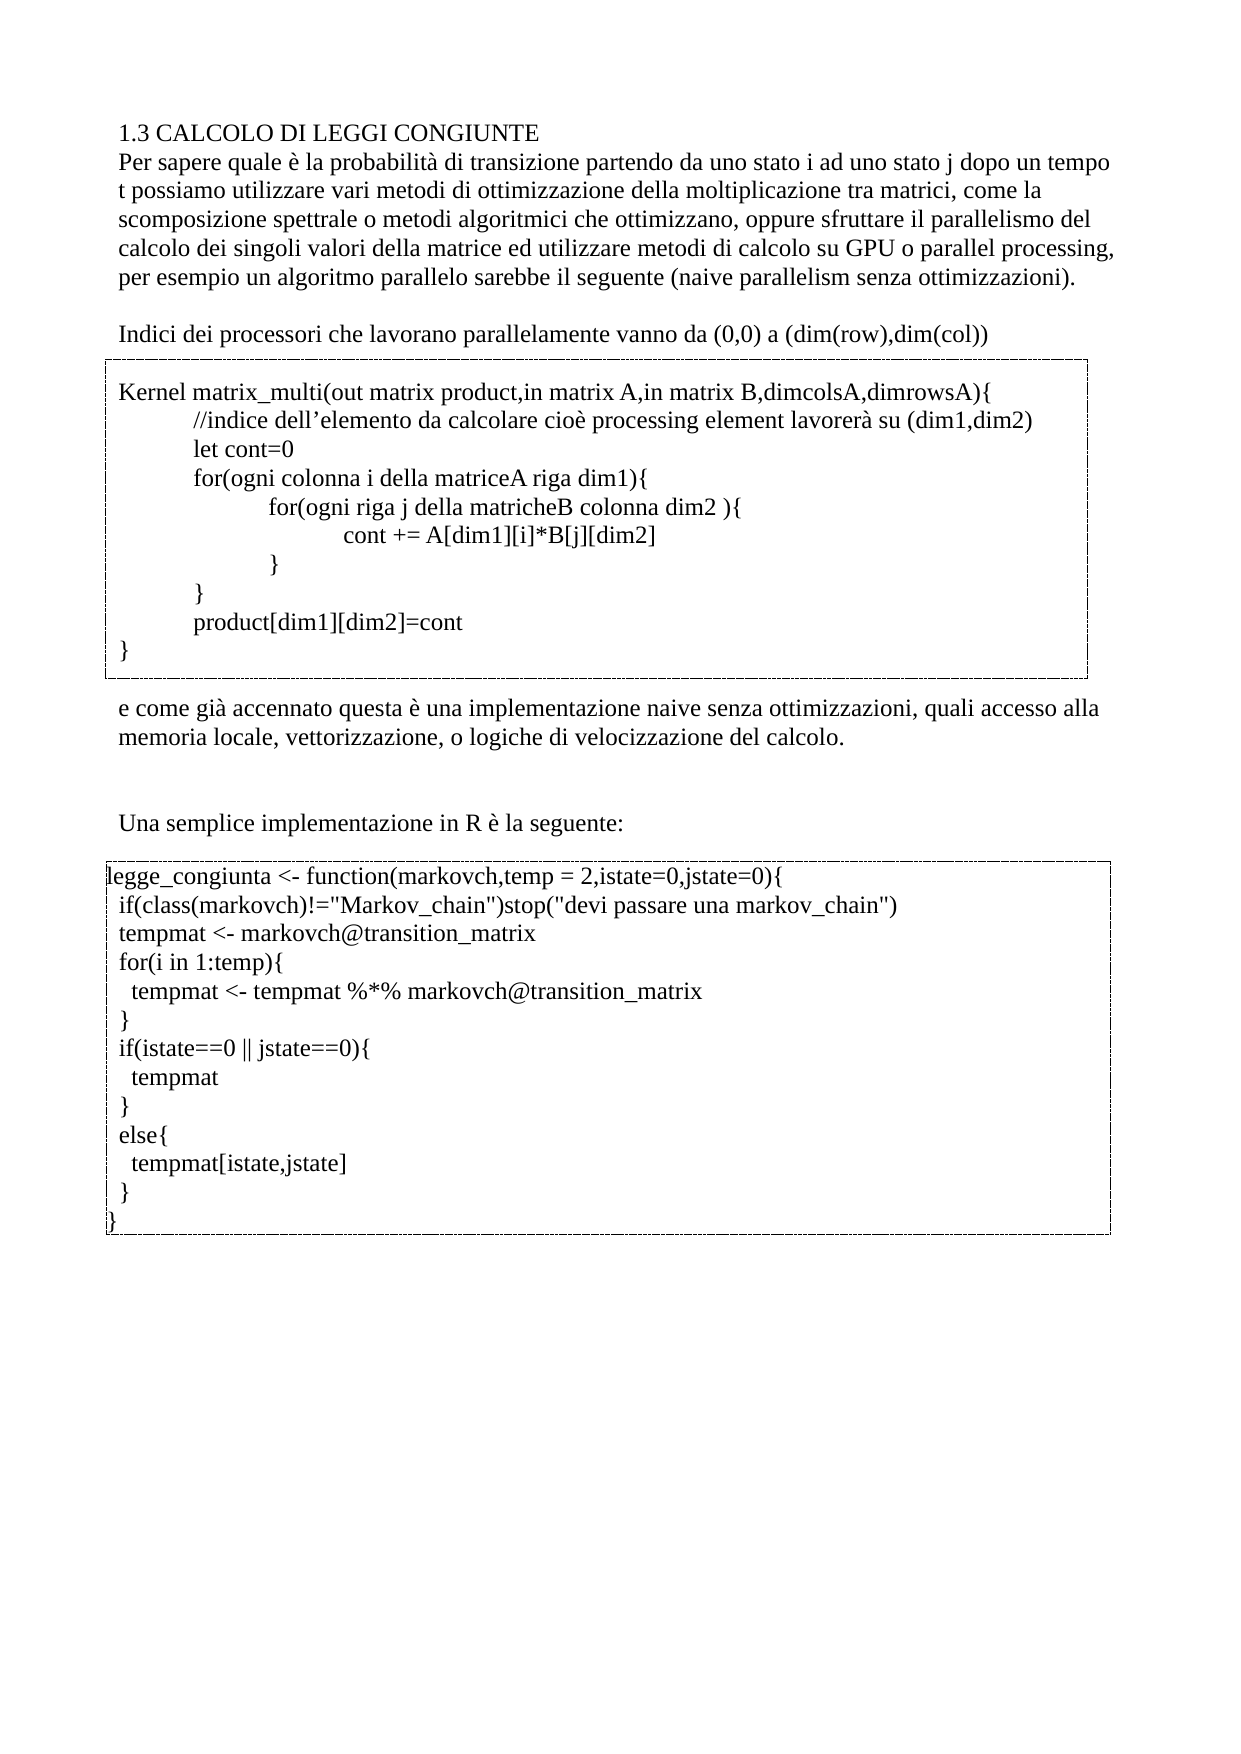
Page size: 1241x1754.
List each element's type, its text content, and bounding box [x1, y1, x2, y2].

text Kernel matrix_multi(out matrix product,in matrix A,in matrix B,dimcolsA,dimrowsA){ [118, 377, 1122, 406]
text Indici dei processori che lavorano parallelamente vanno da (0,0) a (dim(row),dim(col)) [118, 319, 1122, 348]
text } [118, 636, 1122, 664]
text 1.3 CALCOLO DI LEGGI CONGIUNTE [118, 118, 1122, 147]
text Una semplice implementazione in R è la seguente: [118, 808, 1122, 837]
text product[dim1][dim2]=cont [118, 607, 1122, 636]
text cont += A[dim1][i]*B[j][dim2] [118, 521, 1122, 549]
text //indice dell’elemento da calcolare cioè processing element lavorerà su (dim1,dim2) [118, 406, 1122, 434]
text } [118, 578, 1122, 607]
text e come già accennato questa è una implementazione naive senza ottimizzazioni, quali accesso alla memoria locale, vettorizzazione, o logiche di velocizzazione del calcolo. [118, 693, 1122, 751]
text } [118, 549, 1122, 578]
text for(ogni riga j della matricheB colonna dim2 ){ [118, 492, 1122, 521]
text Per sapere quale è la probabilità di transizione partendo da uno stato i ad uno stato j dopo un tempo t possiamo utilizzare vari metodi di ottimizzazione della moltiplicazione tra matrici, come la scomposizione spettrale o metodi algoritmici che ottimizzano, oppure sfruttare il parallelismo del calcolo dei singoli valori della matrice ed utilizzare metodi di calcolo su GPU o parallel processing, per esempio un algoritmo parallelo sarebbe il seguente (naive parallelism senza ottimizzazioni). [118, 147, 1122, 291]
text for(ogni colonna i della matriceA riga dim1){ [118, 463, 1122, 492]
text let cont=0 [118, 434, 1122, 463]
